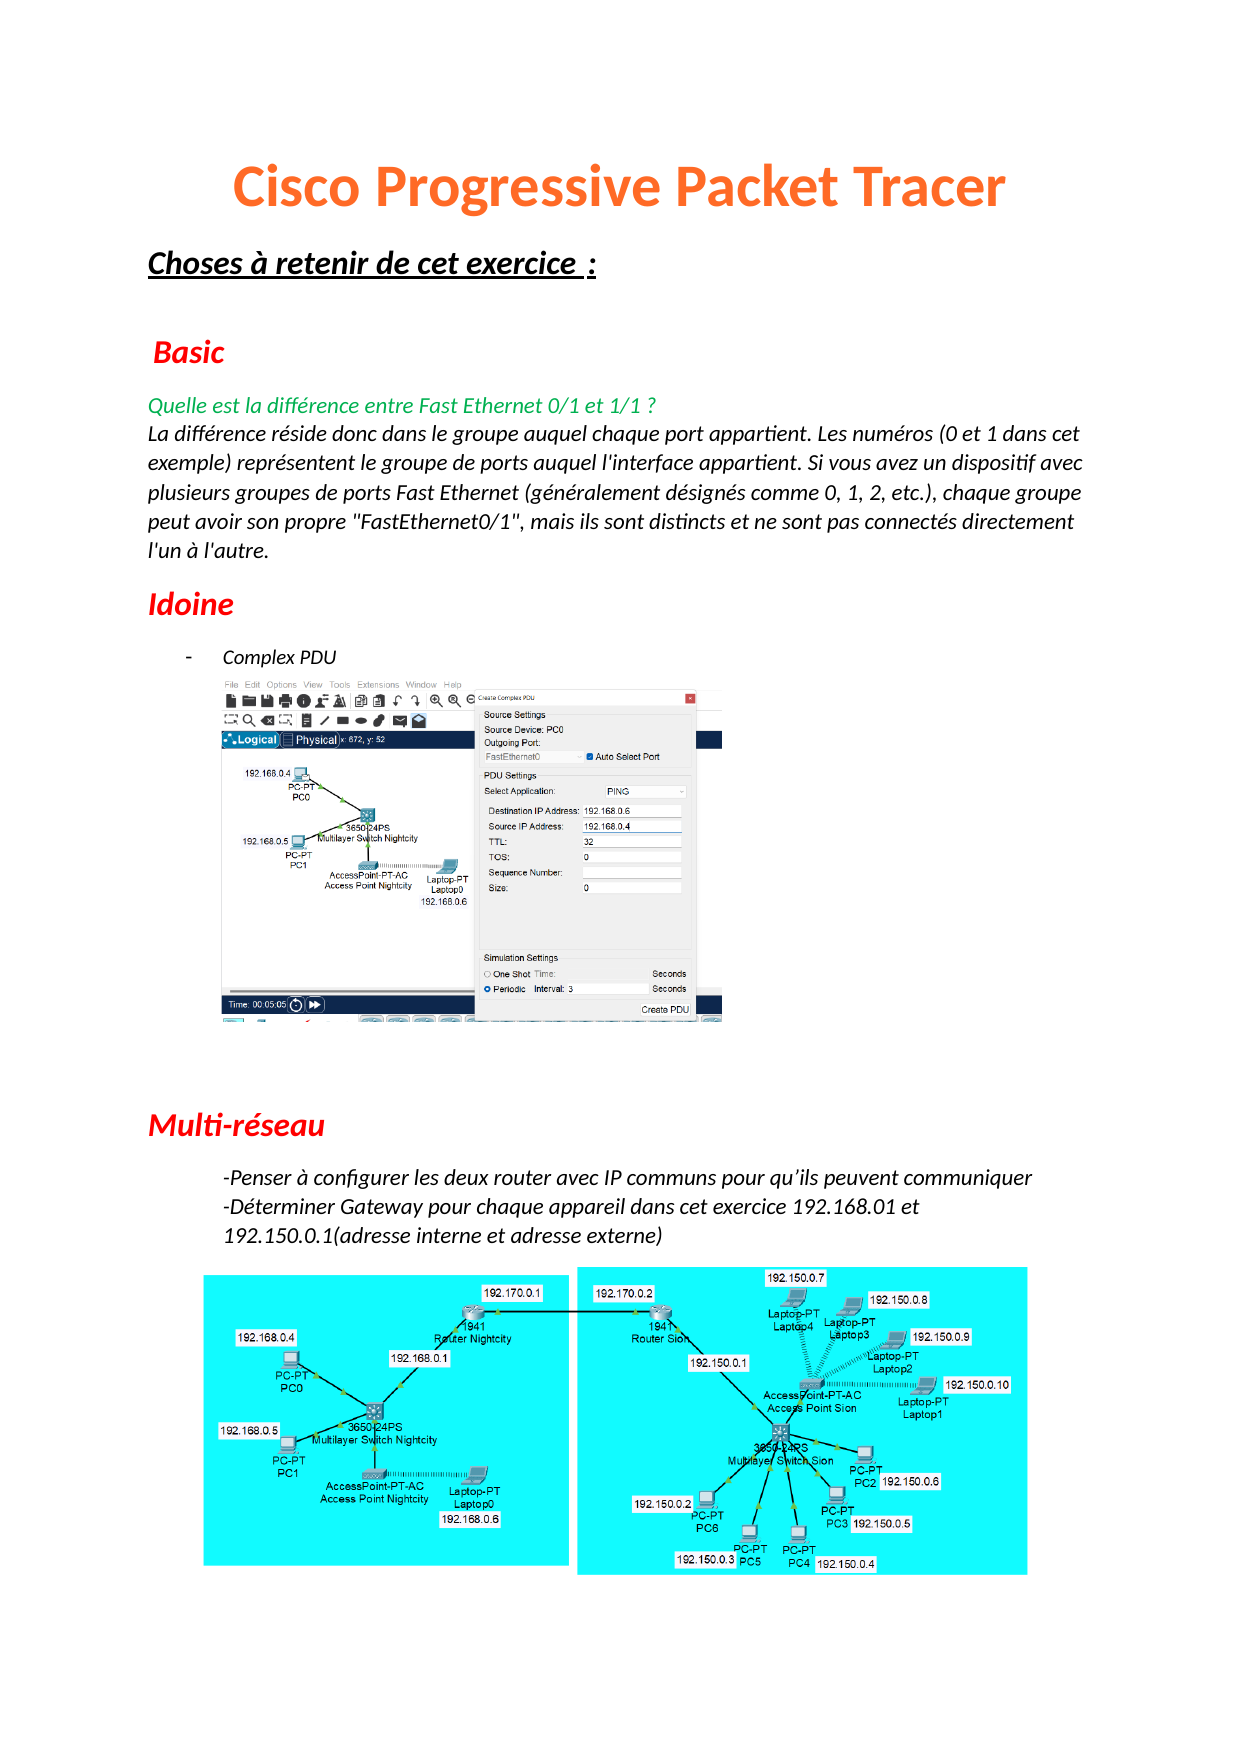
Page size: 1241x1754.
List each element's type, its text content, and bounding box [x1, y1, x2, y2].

list -Déterminer Gateway pour chaque appareil dans cet exercice 192.168.01 et 192.150.0.1(adresse interne et adresse externe) [223, 1192, 1093, 1250]
list -Penser à configurer les deux router avec IP communs pour qu’ils peuvent communiquer [223, 1163, 1093, 1191]
text Basic [148, 332, 1093, 372]
text Cisco Progressive Packet Tracer [148, 148, 1093, 221]
text Idoine [148, 582, 1093, 623]
text La différence réside donc dans le groupe auquel chaque port appartient. Les numéros (0 et 1 dans cet exemple) représentent le groupe de ports auquel l'interface appartient. Si vous avez un dispositif avec plusieurs groupes de ports Fast Ethernet (généralement désignés comme 0, 1, 2, etc.), chaque groupe peut avoir son propre "FastEthernet0/1", mais ils sont distincts et ne sont pas connectés directement l'un à l'autre. [148, 419, 1093, 564]
text Choses à retenir de cet exercice : [148, 242, 1093, 282]
text Quelle est la différence entre Fast Ethernet 0/1 et 1/1 ? [148, 391, 1093, 419]
text Multi-réseau [148, 1103, 1093, 1144]
list Complex PDU [185, 642, 1093, 670]
